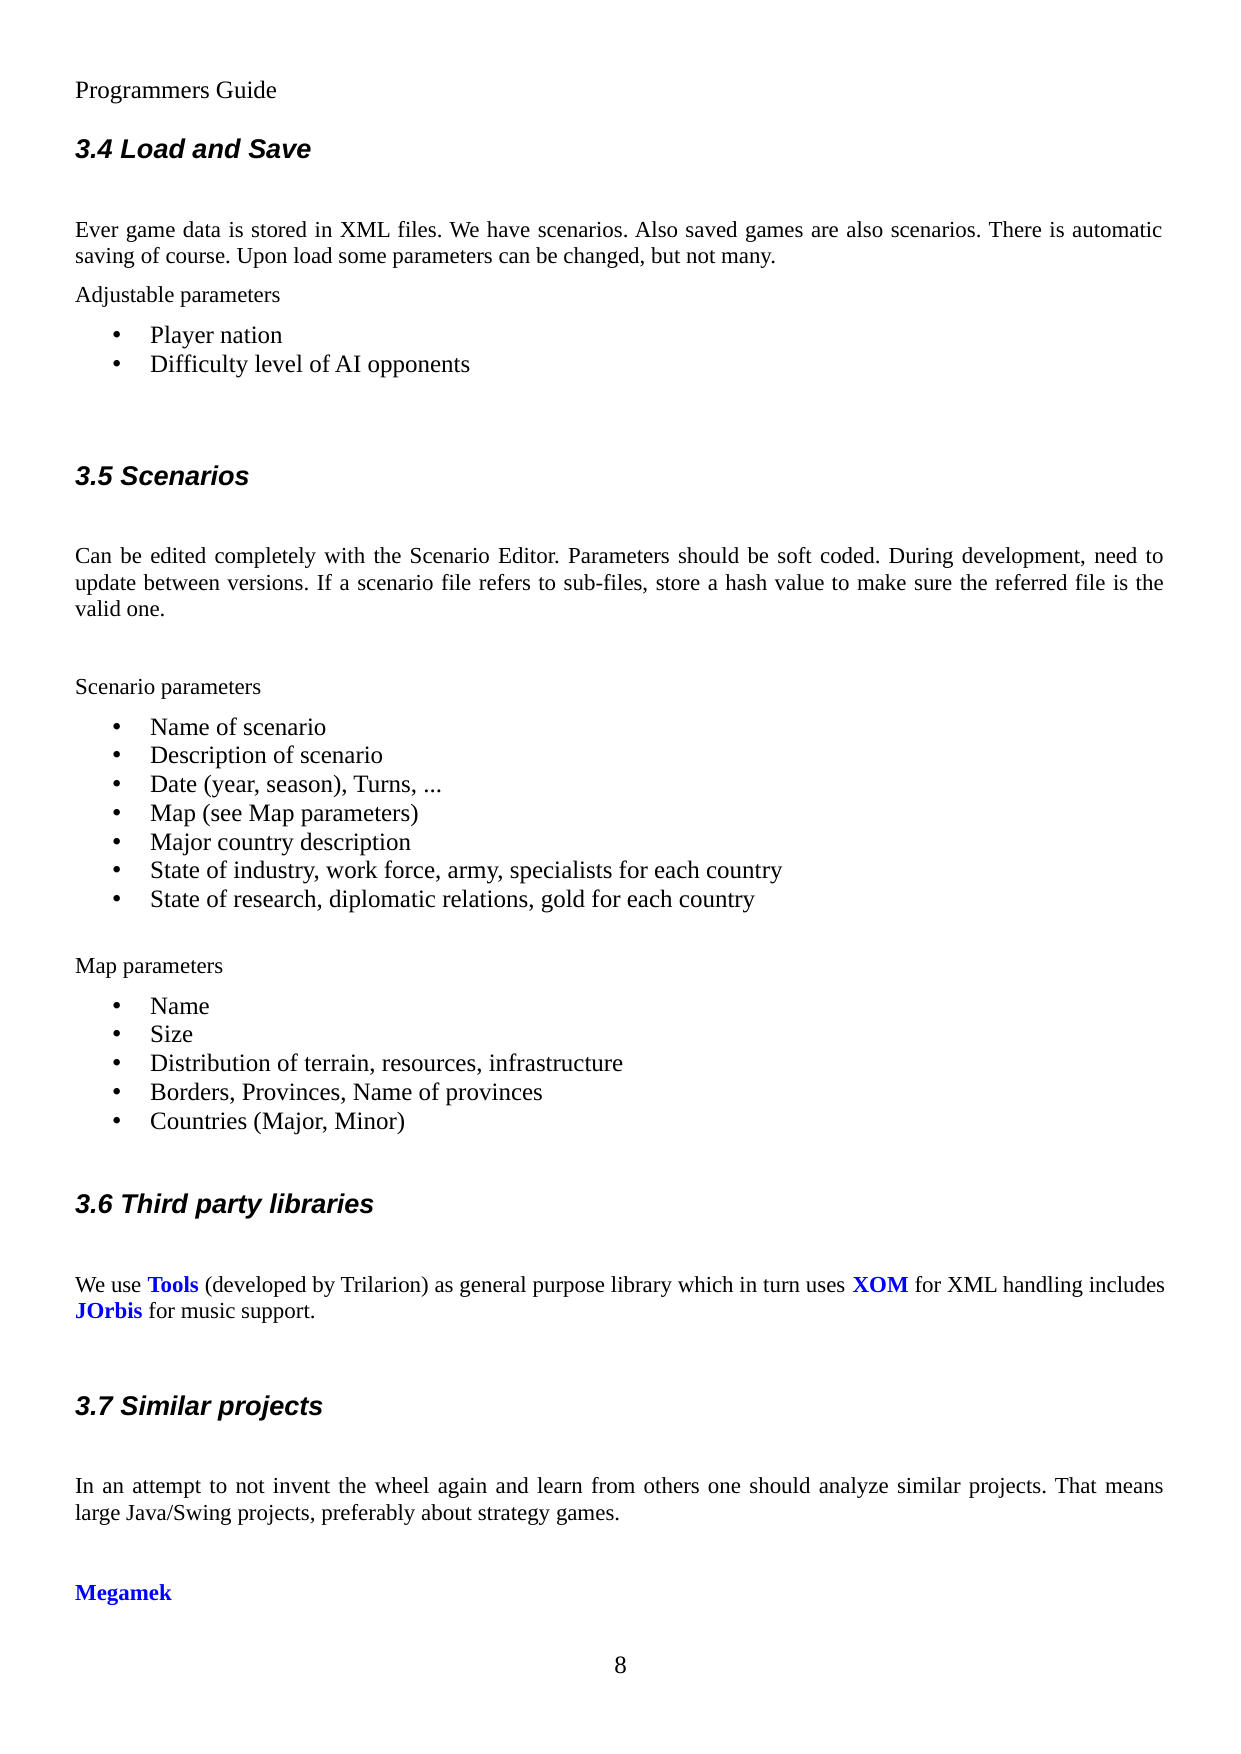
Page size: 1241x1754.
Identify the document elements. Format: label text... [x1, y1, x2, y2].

list Size [112, 1019, 1166, 1048]
subtitle Similar projects [75, 1390, 1166, 1421]
text Map parameters [75, 952, 1166, 978]
text Megamek [75, 1579, 1166, 1605]
subtitle Scenarios [75, 460, 1166, 491]
list Name [112, 991, 1166, 1019]
text Scenario parameters [75, 673, 1166, 699]
text In an attempt to not invent the wheel again and learn from others one should analyze similar projects. That means large Java/Swing projects, preferably about strategy games. [75, 1472, 1166, 1525]
list Major country description [112, 827, 1166, 856]
list State of research, diplomatic relations, gold for each country [112, 884, 1166, 913]
list Date (year, season), Turns, ... [112, 769, 1166, 798]
text Adjustable parameters [75, 281, 1166, 307]
list Description of scenario [112, 741, 1166, 769]
subtitle Load and Save [75, 133, 1166, 164]
text We use Tools (developed by Trilarion) as general purpose library which in turn uses XOM for XML handling includes JOrbis for music support. [75, 1271, 1166, 1323]
text Can be edited completely with the Scenario Editor. Parameters should be soft coded. During development, need to update between versions. If a scenario file refers to sub-files, store a hash value to make sure the referred file is the valid one. [75, 542, 1166, 622]
list Player nation [112, 320, 1166, 349]
text Ever game data is stored in XML files. We have scenarios. Also saved games are also scenarios. There is automatic saving of course. Upon load some parameters can be changed, but not many. [75, 216, 1166, 268]
list Distribution of terrain, resources, infrastructure [112, 1048, 1166, 1077]
list Borders, Provinces, Name of provinces [112, 1077, 1166, 1106]
list State of industry, work force, army, specialists for each country [112, 856, 1166, 884]
list Difficulty level of AI opponents [112, 349, 1166, 377]
list Countries (Major, Minor) [112, 1106, 1166, 1134]
list Name of scenario [112, 712, 1166, 741]
list Map (see Map parameters) [112, 798, 1166, 827]
subtitle Third party libraries [75, 1188, 1166, 1219]
